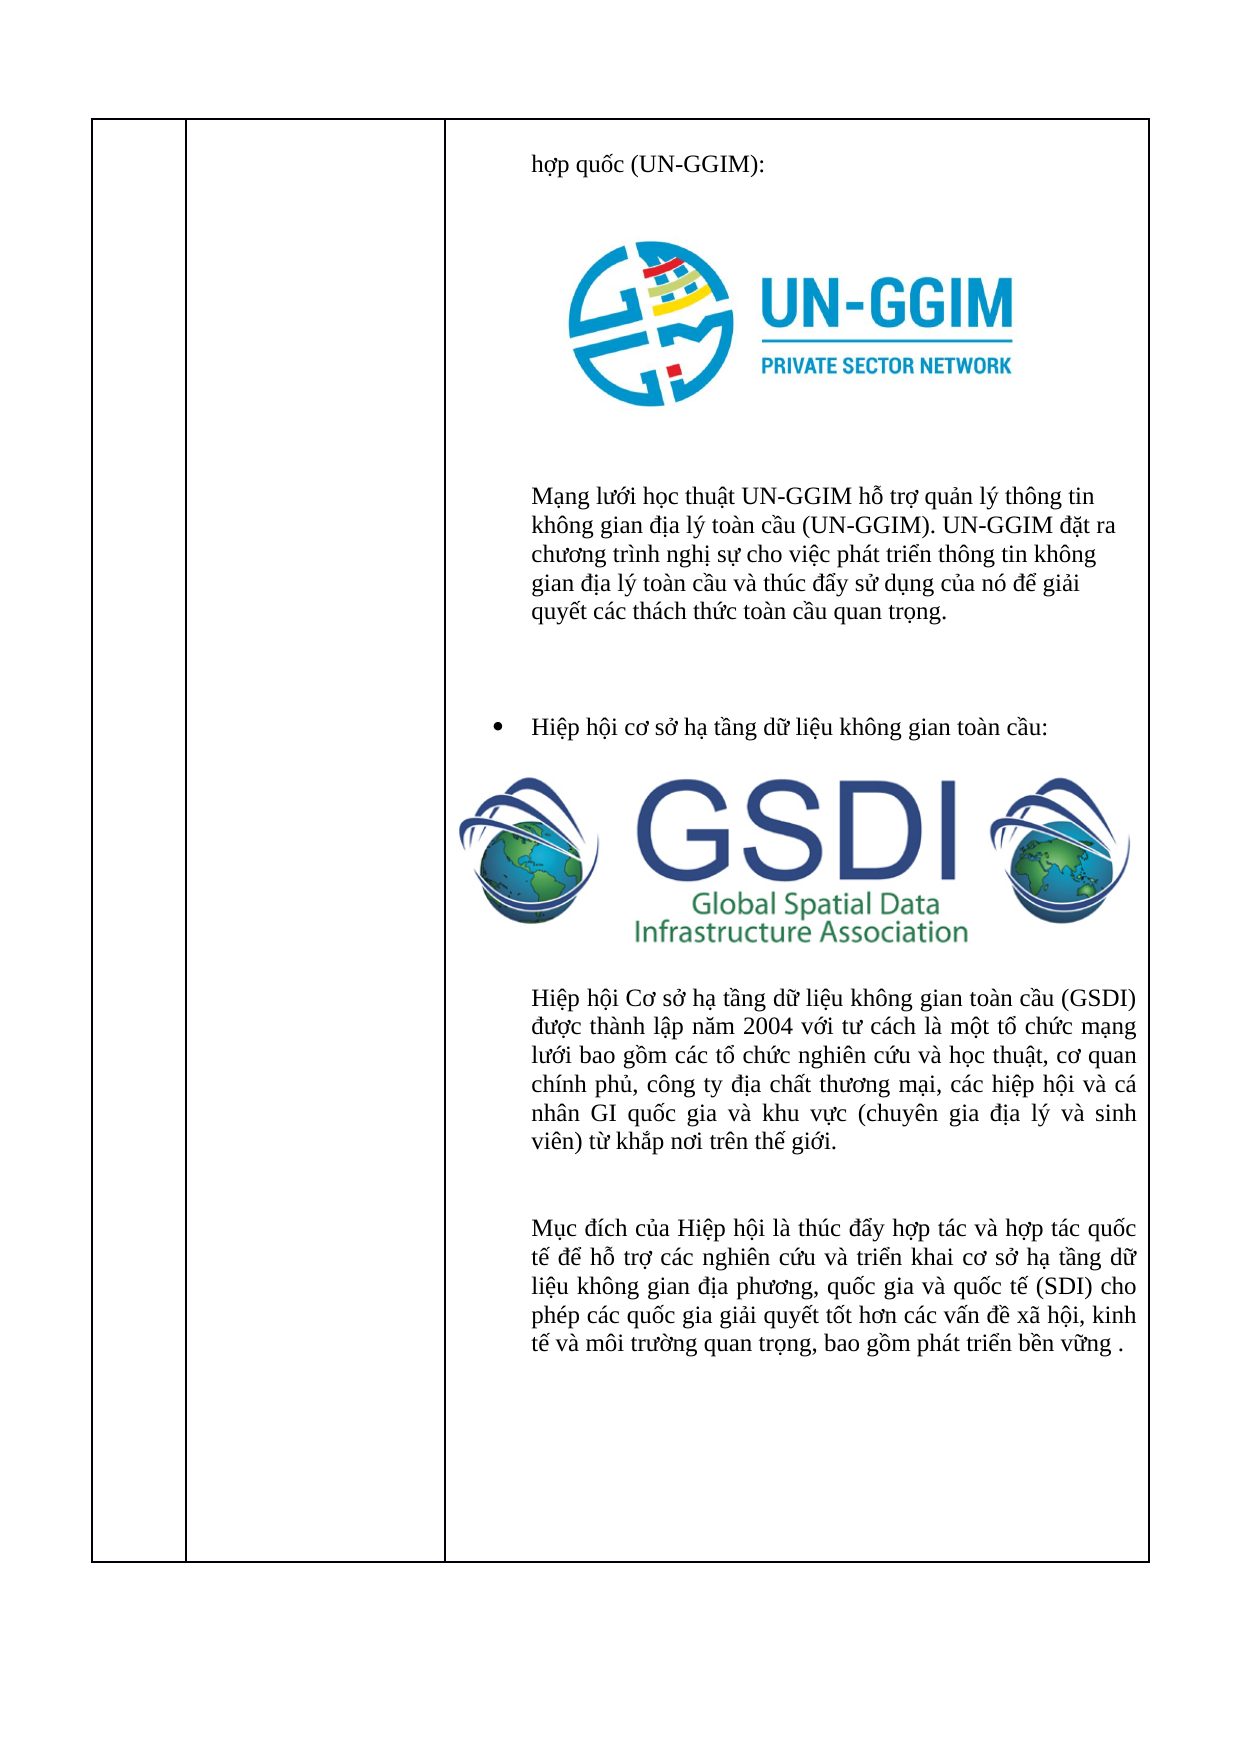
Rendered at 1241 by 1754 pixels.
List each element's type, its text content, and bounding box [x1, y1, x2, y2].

table_cell [93, 120, 185, 1561]
table_cell [187, 120, 444, 1561]
table_cell hợp quốc (UN-GGIM): Mạng lưới học thuật UN-GGIM hỗ trợ quản lý thông tin không gian địa lý toàn cầu (UN-GGIM). UN-GGIM đặt ra chương trình nghị sự cho việc phát triển thông tin không gian địa lý toàn cầu và thúc đẩy sử dụng của nó để giải quyết các thách thức toàn cầu quan trọng. Hiệp hội cơ sở hạ tầng dữ liệu không gian toàn cầu: Hiệp hội Cơ sở hạ tầng dữ liệu không gian toàn cầu (GSDI) được thành lập năm 2004 với tư cách là một tổ chức mạng lưới bao gồm các tổ chức nghiên cứu và học thuật, cơ quan chính phủ, công ty địa chất thương mại, các hiệp hội và cá nhân GI quốc gia và khu vực (chuyên gia địa lý và sinh viên) từ khắp nơi trên thế giới. Mục đích của Hiệp hội là thúc đẩy hợp tác và hợp tác quốc tế để hỗ trợ các nghiên cứu và triển khai cơ sở hạ tầng dữ liệu không gian địa phương, quốc gia và quốc tế (SDI) cho phép các quốc gia giải quyết tốt hơn các vấn đề xã hội, kinh tế và môi trường quan trọng, bao gồm phát triển bền vững . [446, 120, 1148, 1561]
